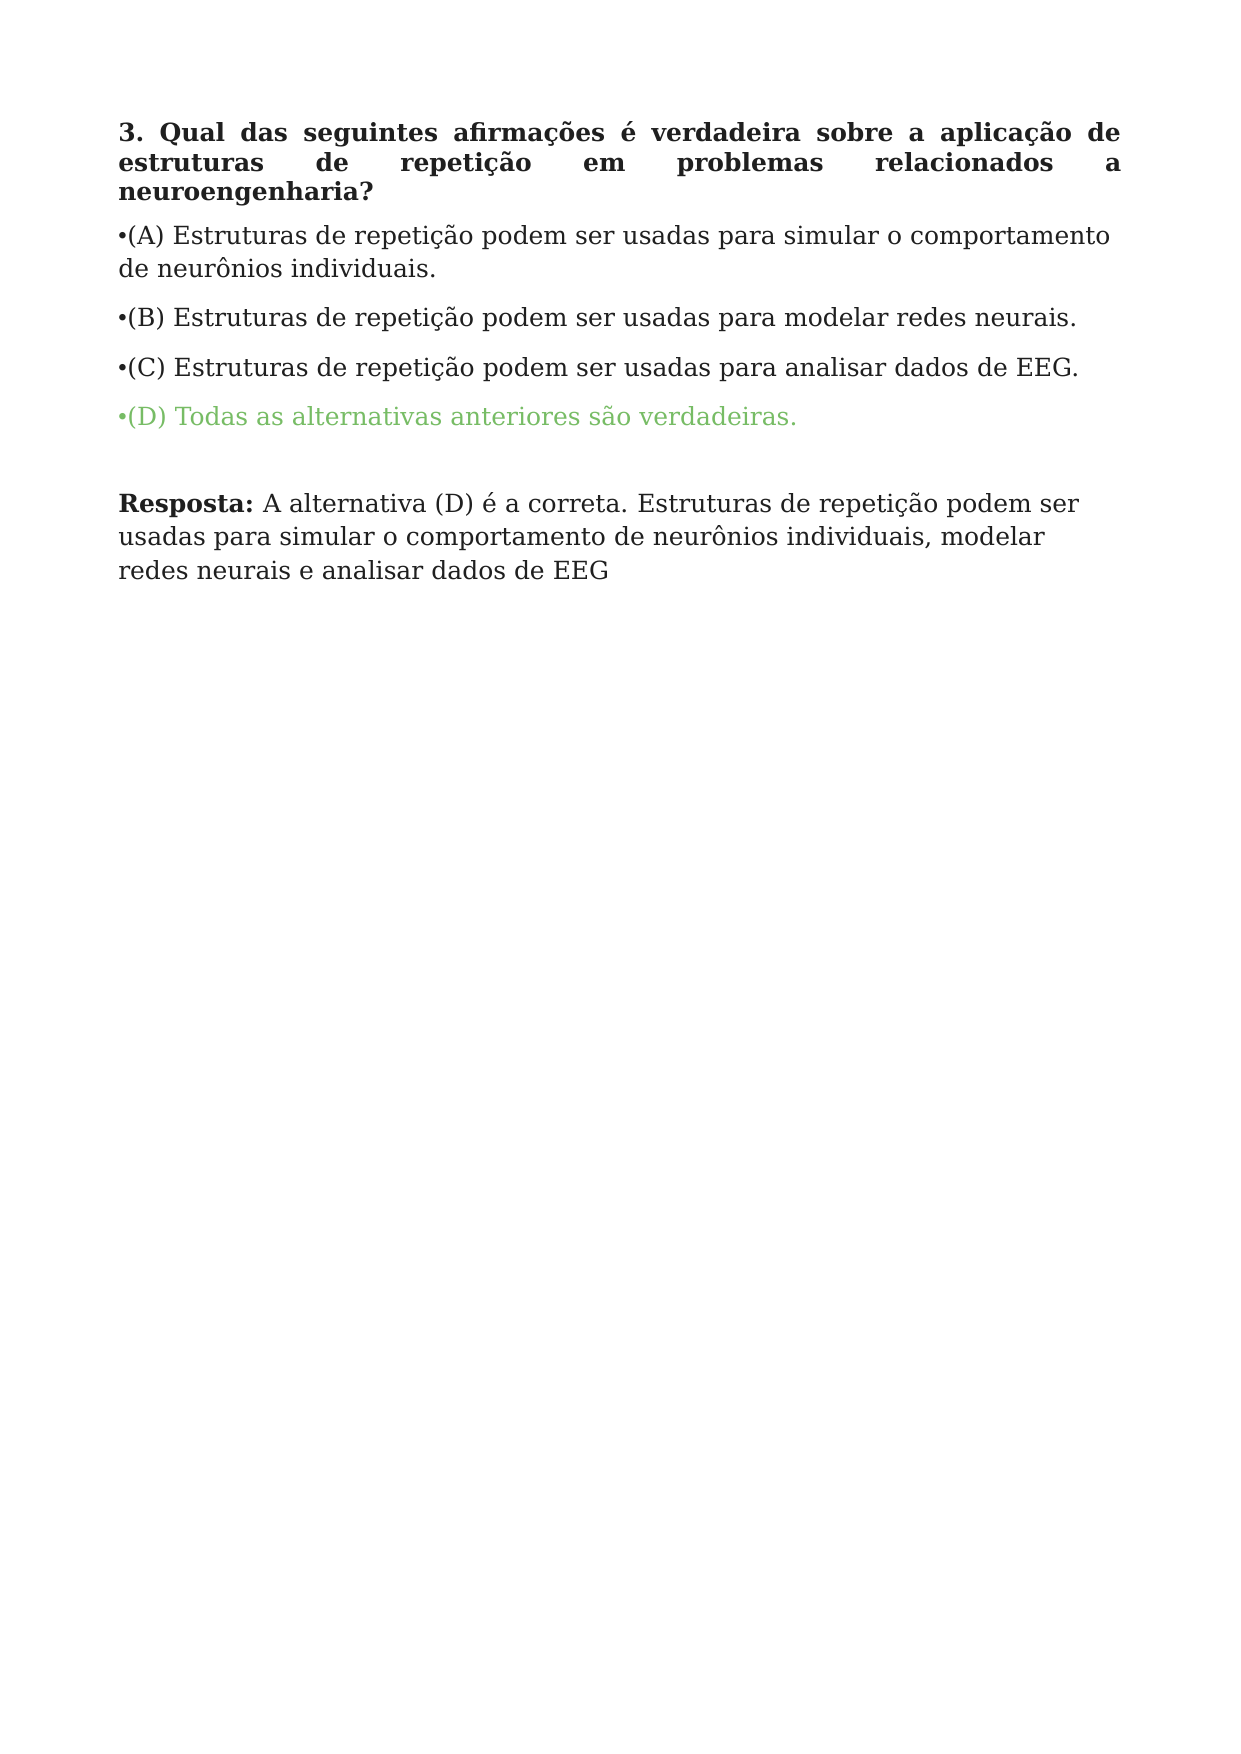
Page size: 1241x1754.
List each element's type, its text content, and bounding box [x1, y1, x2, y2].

list (A) Estruturas de repetição podem ser usadas para simular o comportamento de neurônios individuais. [118, 221, 1122, 283]
text Resposta: A alternativa (D) é a correta. Estruturas de repetição podem ser usadas para simular o comportamento de neurônios individuais, modelar redes neurais e analisar dados de EEG [118, 488, 1122, 585]
list (B) Estruturas de repetição podem ser usadas para modelar redes neurais. [118, 303, 1122, 333]
list (D) Todas as alternativas anteriores são verdadeiras. [118, 402, 1122, 431]
text 3. Qual das seguintes afirmações é verdadeira sobre a aplicação de estruturas de repetição em problemas relacionados a neuroengenharia? [118, 118, 1122, 206]
list (C) Estruturas de repetição podem ser usadas para analisar dados de EEG. [118, 353, 1122, 382]
